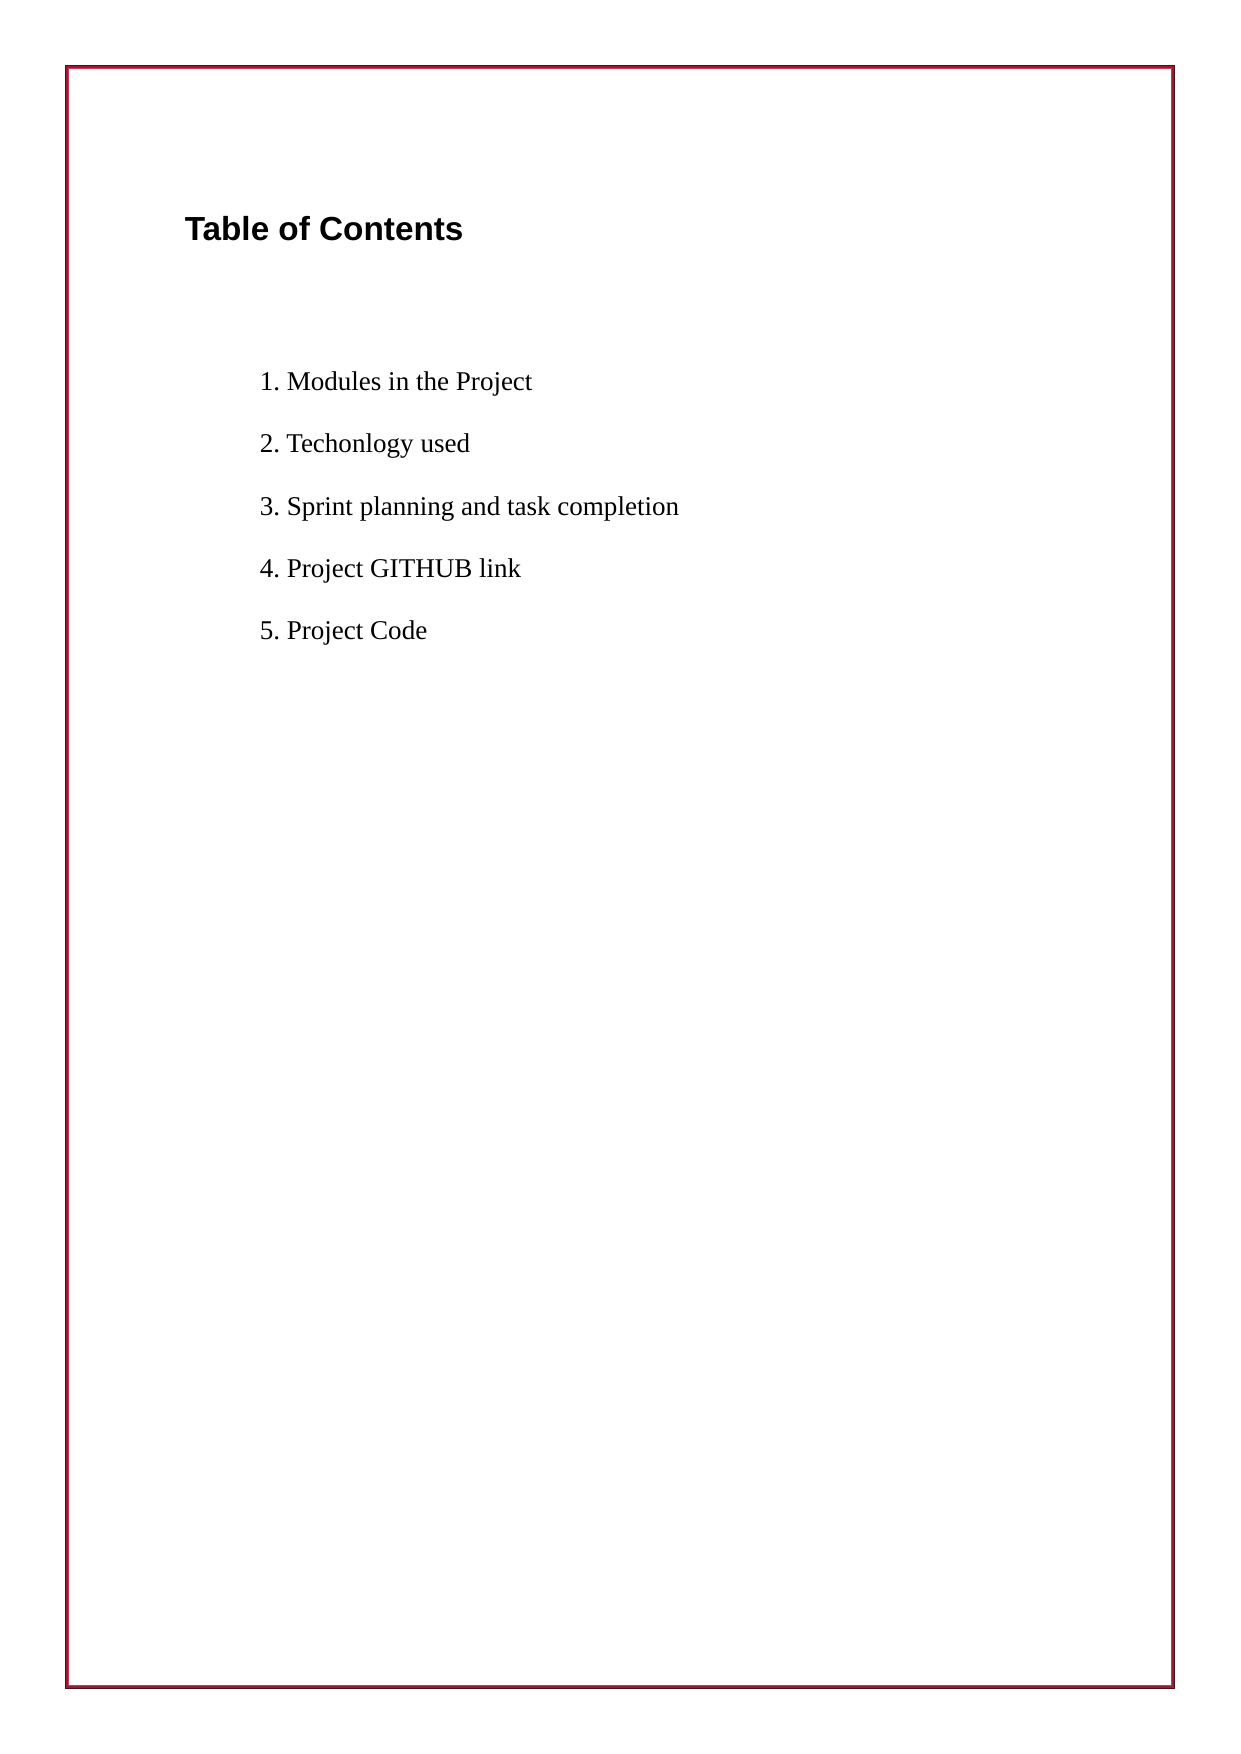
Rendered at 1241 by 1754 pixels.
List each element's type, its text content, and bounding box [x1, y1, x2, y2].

text 3. Sprint planning and task completion [184, 489, 1056, 521]
text 4. Project GITHUB link [184, 552, 1056, 583]
text 1. Modules in the Project [184, 365, 1056, 396]
subtitle Table of Contents [184, 209, 1056, 248]
text 5. Project Code [184, 614, 1056, 645]
text 2. Techonlogy used [184, 427, 1056, 458]
